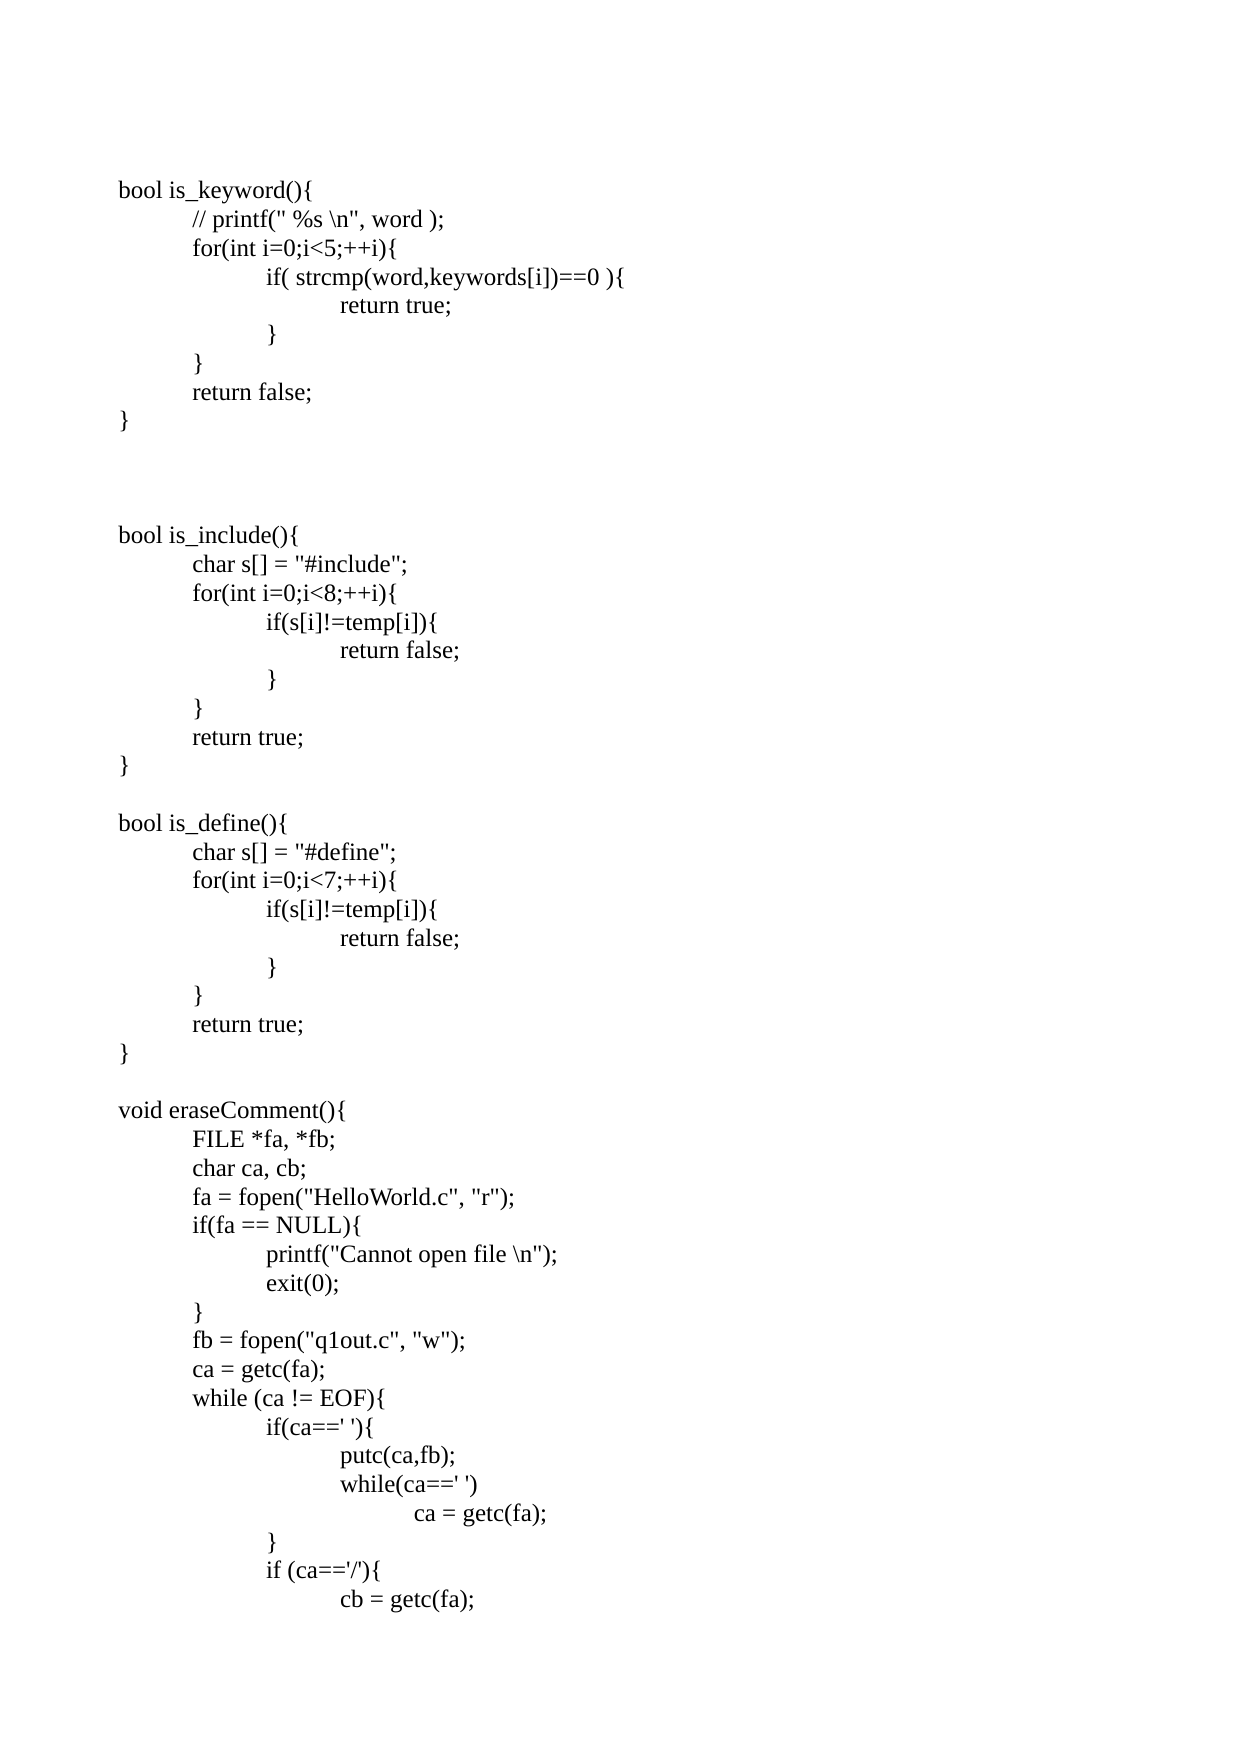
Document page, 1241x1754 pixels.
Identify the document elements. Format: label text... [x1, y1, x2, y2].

text return true; [118, 722, 1122, 751]
text char ca, cb; [118, 1153, 1122, 1182]
text return true; [118, 1009, 1122, 1038]
text ca = getc(fa); [118, 1498, 1122, 1527]
text while (ca != EOF){ [118, 1383, 1122, 1412]
text if(ca==' '){ [118, 1412, 1122, 1441]
text fa = fopen("HelloWorld.c", "r"); [118, 1182, 1122, 1211]
text if( strcmp(word,keywords[i])==0 ){ [118, 262, 1122, 291]
text cb = getc(fa); [118, 1584, 1122, 1613]
text } [118, 348, 1122, 377]
text bool is_define(){ [118, 808, 1122, 837]
text for(int i=0;i<7;++i){ [118, 866, 1122, 894]
text for(int i=0;i<8;++i){ [118, 578, 1122, 607]
text } [118, 1038, 1122, 1067]
text } [118, 693, 1122, 722]
text if(s[i]!=temp[i]){ [118, 894, 1122, 923]
text printf("Cannot open file \n"); [118, 1239, 1122, 1268]
text if (ca=='/'){ [118, 1556, 1122, 1584]
text while(ca==' ') [118, 1469, 1122, 1498]
text } [118, 319, 1122, 348]
text return true; [118, 291, 1122, 319]
text } [118, 981, 1122, 1009]
text if(s[i]!=temp[i]){ [118, 607, 1122, 636]
text return false; [118, 377, 1122, 406]
text if(fa == NULL){ [118, 1211, 1122, 1239]
text } [118, 664, 1122, 693]
text bool is_keyword(){ [118, 176, 1122, 204]
text } [118, 952, 1122, 981]
text } [118, 406, 1122, 434]
text char s[] = "#define"; [118, 837, 1122, 866]
text bool is_include(){ [118, 521, 1122, 549]
text } [118, 1527, 1122, 1556]
text exit(0); [118, 1268, 1122, 1297]
text return false; [118, 636, 1122, 664]
text putc(ca,fb); [118, 1441, 1122, 1469]
text fb = fopen("q1out.c", "w"); [118, 1326, 1122, 1354]
text } [118, 1297, 1122, 1326]
text FILE *fa, *fb; [118, 1124, 1122, 1153]
text return false; [118, 923, 1122, 952]
text } [118, 751, 1122, 779]
text // printf(" %s \n", word ); [118, 204, 1122, 233]
text char s[] = "#include"; [118, 549, 1122, 578]
text for(int i=0;i<5;++i){ [118, 233, 1122, 262]
text ca = getc(fa); [118, 1354, 1122, 1383]
text void eraseComment(){ [118, 1096, 1122, 1124]
